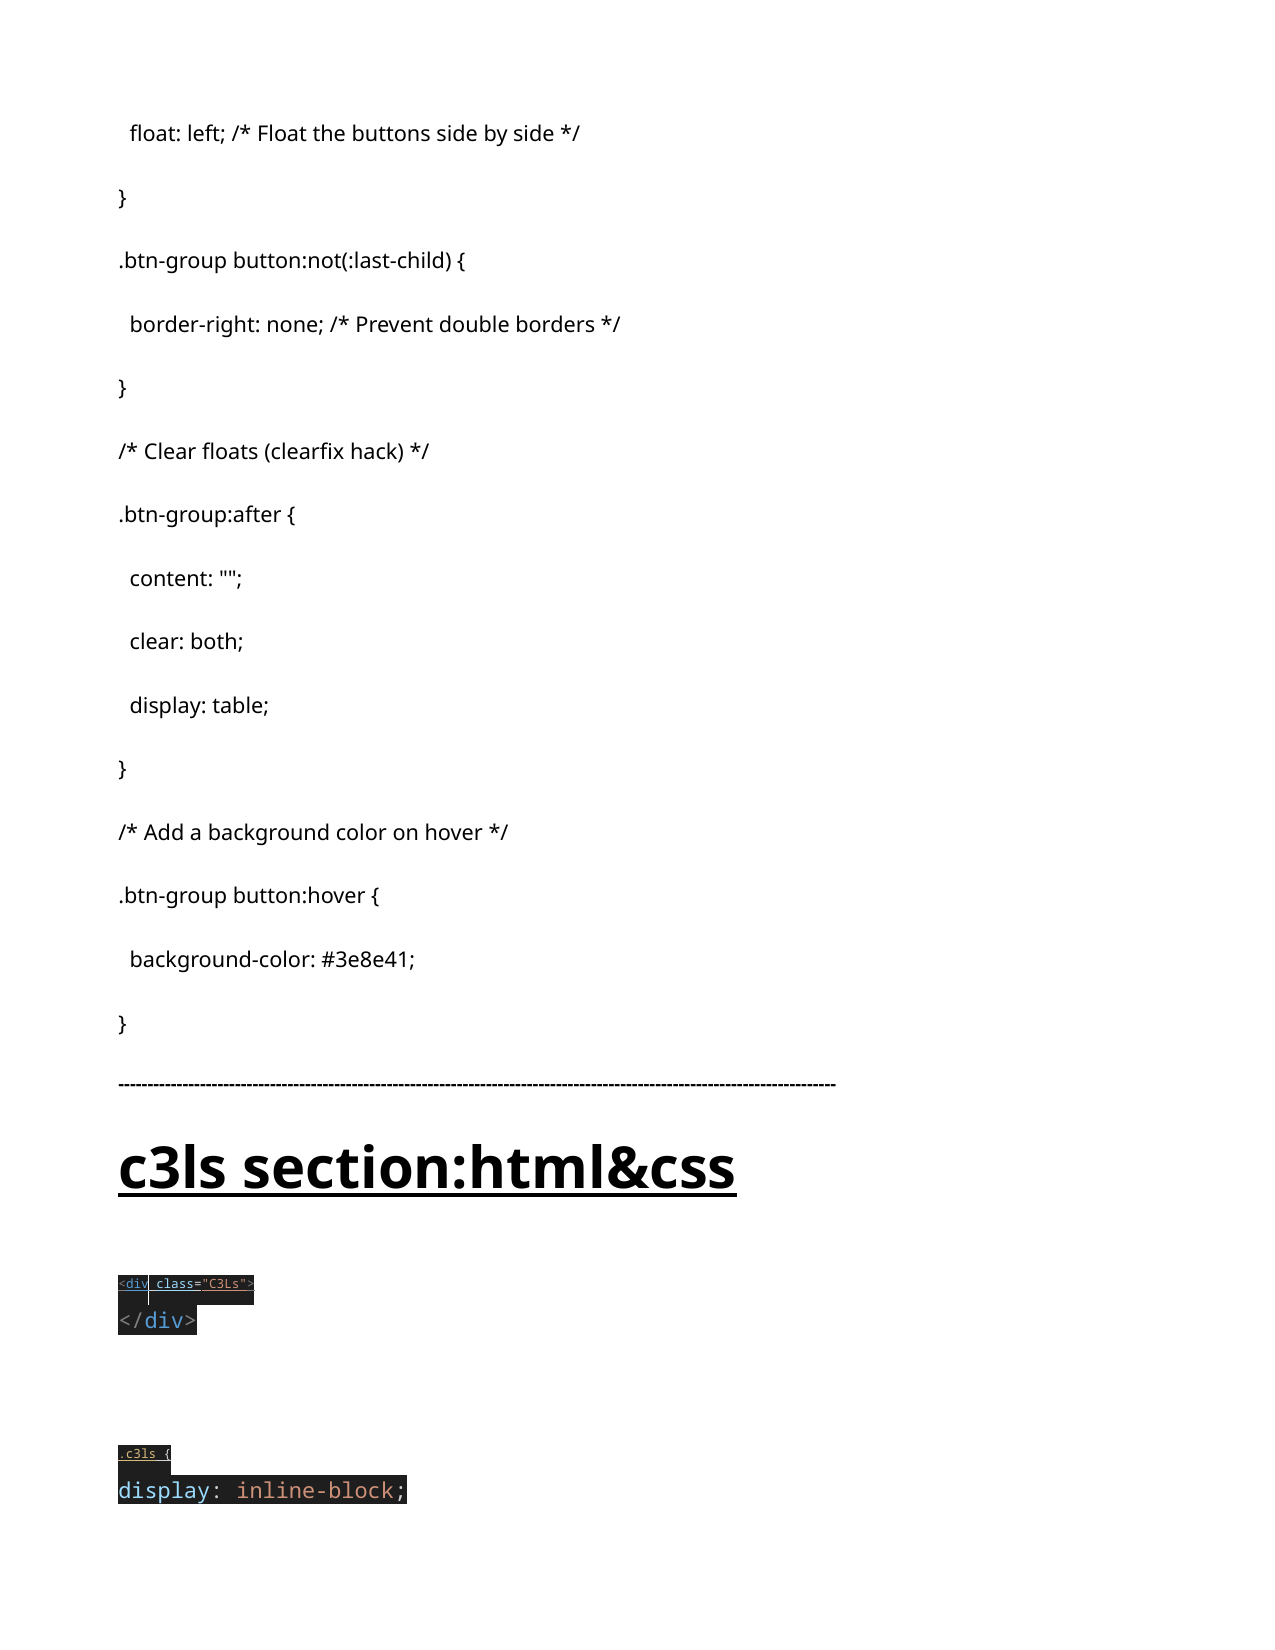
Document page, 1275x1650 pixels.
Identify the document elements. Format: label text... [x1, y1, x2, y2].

text c3ls section:html&css [118, 1126, 1157, 1263]
text content: ""; [118, 563, 1157, 614]
text float: left; /* Float the buttons side by side */ [118, 118, 1157, 169]
text display: inline-block; [118, 1475, 1157, 1504]
text border-right: none; /* Prevent double borders */ [118, 309, 1157, 360]
text .c3ls { [118, 1445, 1157, 1475]
text } [118, 1008, 1157, 1059]
text } [118, 753, 1157, 804]
text .btn-group button:not(:last-child) { [118, 245, 1157, 296]
text --------------------------------------------------------------------------------------------------------------------------- [118, 1071, 1157, 1114]
text clear: both; [118, 626, 1157, 677]
text /* Add a background color on hover */ [118, 817, 1157, 868]
text .btn-group:after { [118, 499, 1157, 550]
text /* Clear floats (clearfix hack) */ [118, 436, 1157, 487]
text display: table; [118, 690, 1157, 741]
text </div> [118, 1305, 1157, 1335]
text .btn-group button:hover { [118, 881, 1157, 932]
text } [118, 372, 1157, 423]
text } [118, 182, 1157, 233]
text background-color: #3e8e41; [118, 944, 1157, 995]
text <div class="C3Ls"> [118, 1275, 1157, 1305]
